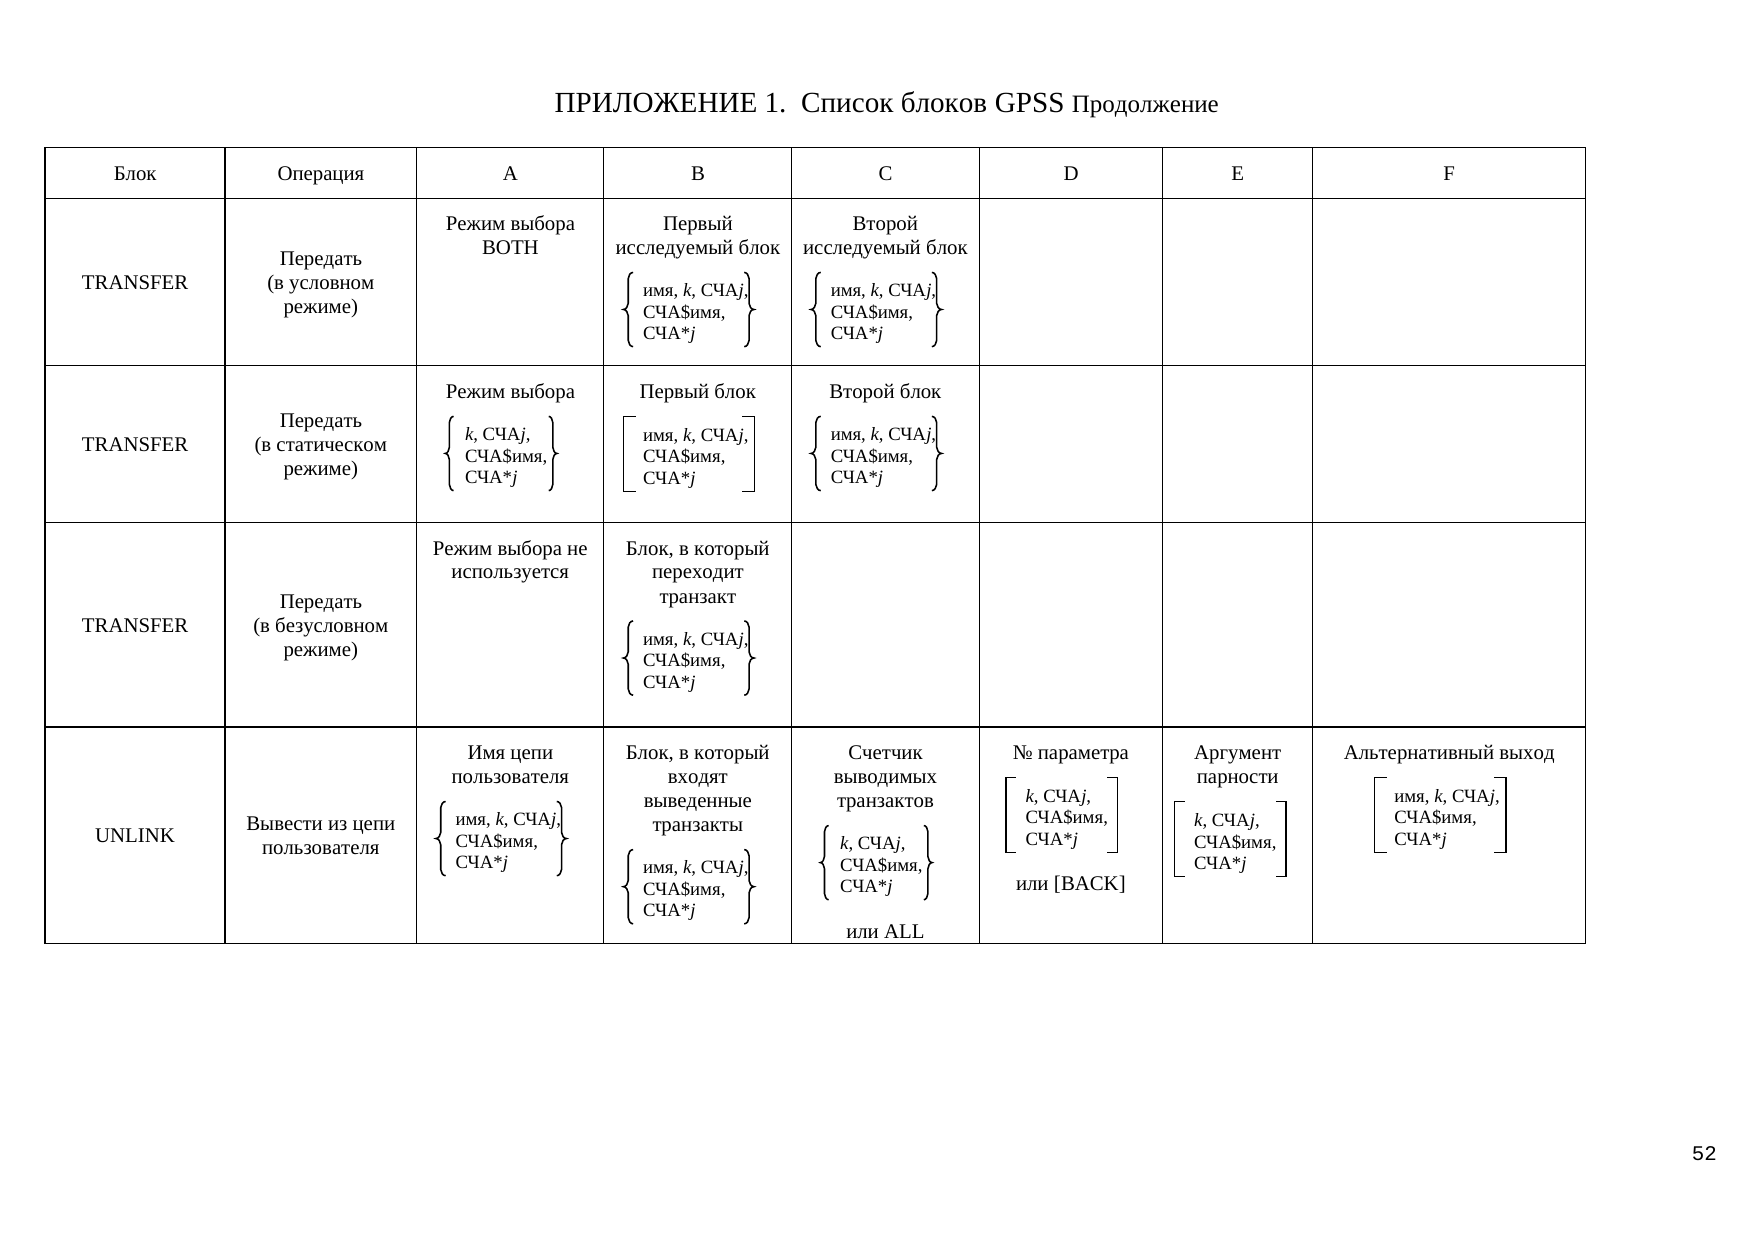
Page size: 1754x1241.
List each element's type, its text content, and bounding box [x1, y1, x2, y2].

table_cell TRANSFER [46, 199, 224, 365]
table_cell Режим выбора не используется [417, 523, 603, 726]
table_cell [1313, 199, 1585, 365]
table_cell UNLINK [46, 728, 224, 943]
table_cell [792, 523, 979, 726]
table_cell Передать (в статическом режиме) [226, 366, 416, 522]
table_cell Блок, в который входят выведенные транзакты [604, 728, 791, 943]
table_cell Блок, в который переходит транзакт [604, 523, 791, 726]
table_cell Передать (в условном режиме) [226, 199, 416, 365]
table_cell Вывести из цепи пользователя [226, 728, 416, 943]
table_cell Счетчик выводимых транзактов или ALL [792, 728, 979, 943]
table_cell Первый блок [604, 366, 791, 522]
text ПРИЛОЖЕНИЕ 1. Список блоков GPSS Продолжение [56, 85, 1717, 118]
table_cell Режим выбора [417, 366, 603, 522]
table_cell [1313, 366, 1585, 522]
table_cell Первый исследуемый блок [604, 199, 791, 365]
table_header D [980, 148, 1162, 197]
table_cell [1163, 366, 1312, 522]
table_header A [417, 148, 603, 197]
table_cell Второй исследуемый блок [792, 199, 979, 365]
table_cell TRANSFER [46, 523, 224, 726]
table_cell TRANSFER [46, 366, 224, 522]
table_cell [980, 523, 1162, 726]
table_header B [604, 148, 791, 197]
table_header F [1313, 148, 1585, 197]
table_header C [792, 148, 979, 197]
table_cell [980, 199, 1162, 365]
table_cell Имя цепи пользователя [417, 728, 603, 943]
table_header E [1163, 148, 1312, 197]
table_cell [1163, 199, 1312, 365]
table_cell Альтернативный выход [1313, 728, 1585, 943]
table_header Блок [46, 148, 224, 197]
table_cell [1313, 523, 1585, 726]
table_cell [980, 366, 1162, 522]
table_cell Режим выбора BOTH [417, 199, 603, 365]
table_cell [1163, 523, 1312, 726]
table_cell Аргумент парности [1163, 728, 1312, 943]
table_cell Передать (в безусловном режиме) [226, 523, 416, 726]
table_header Операция [226, 148, 416, 197]
table_cell Второй блок [792, 366, 979, 522]
table_cell № параметра или [BACK] [980, 728, 1162, 943]
